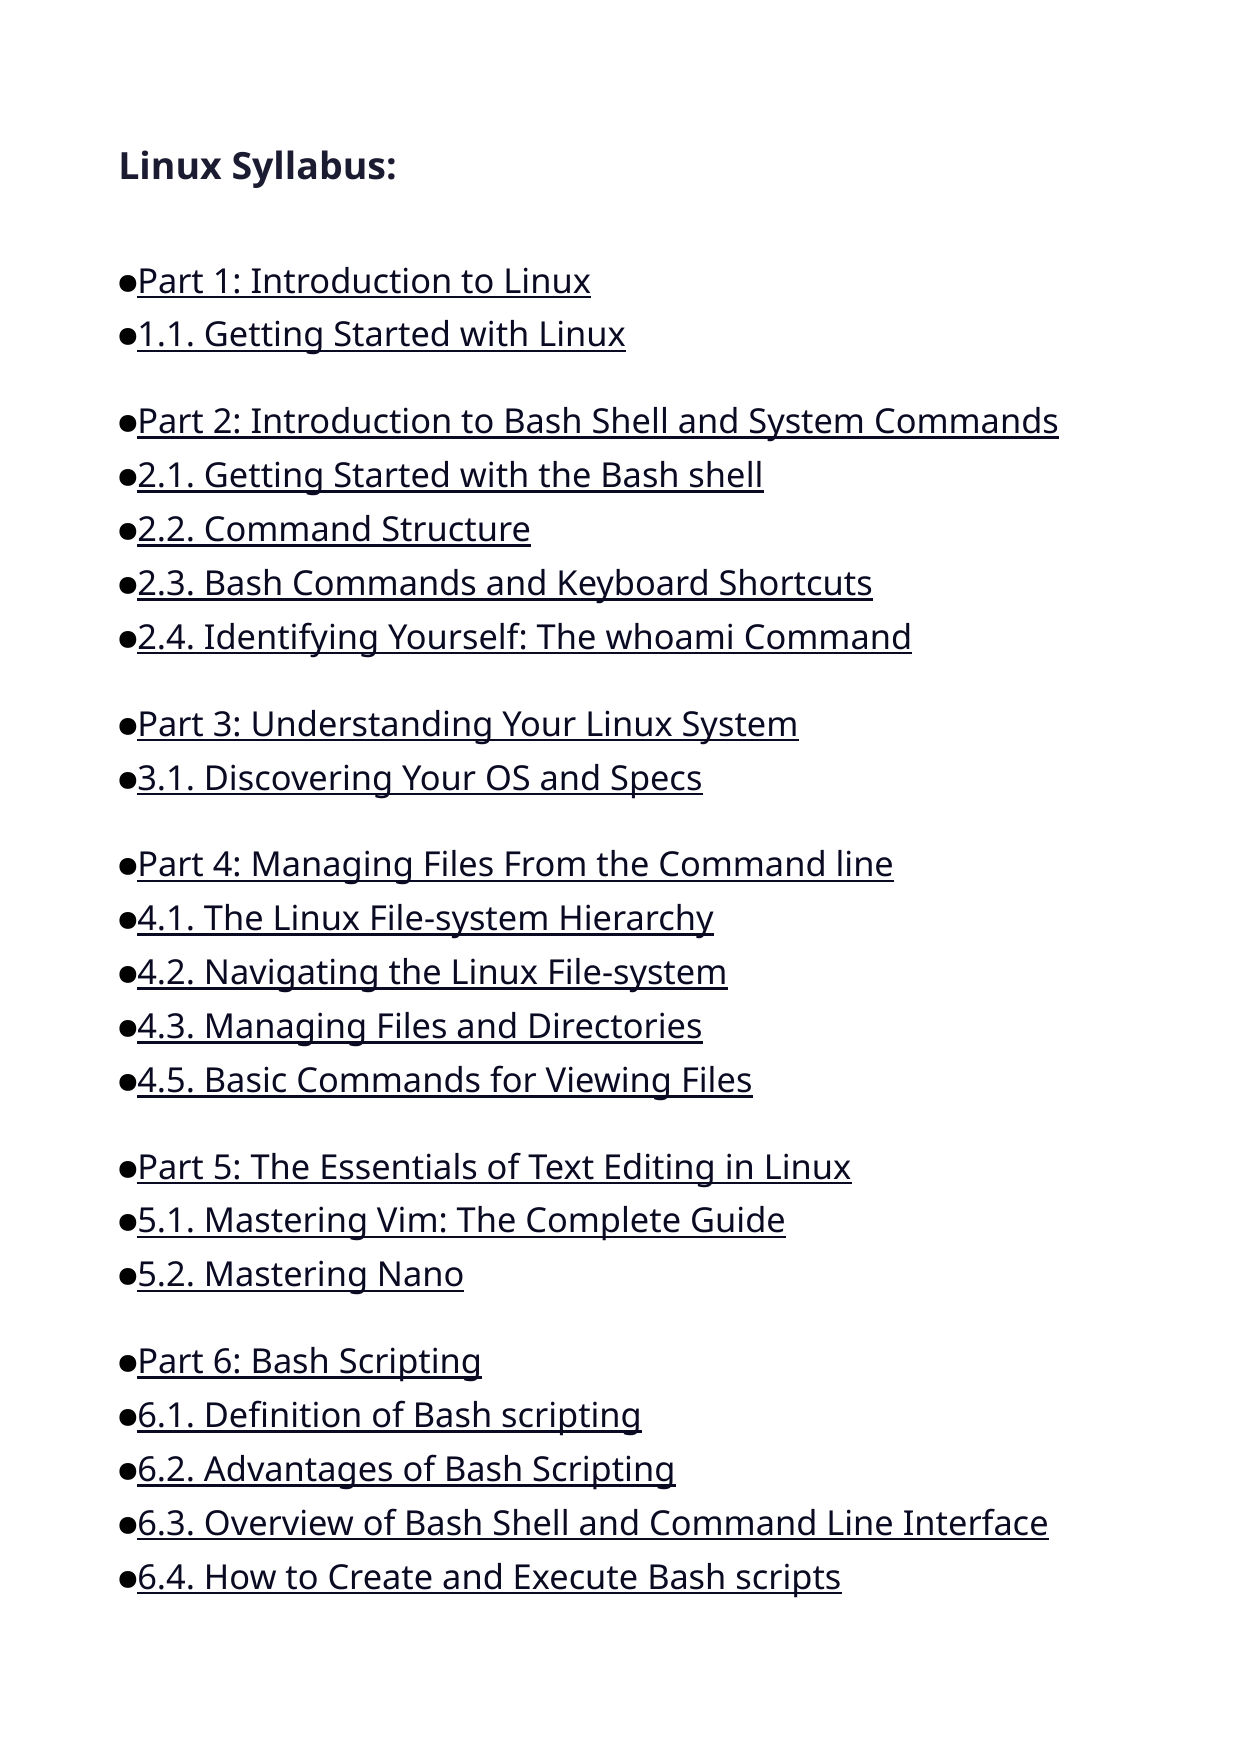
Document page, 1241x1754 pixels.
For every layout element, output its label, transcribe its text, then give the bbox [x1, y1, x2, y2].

list 5.1. Mastering Vim: The Complete Guide [118, 1196, 1122, 1243]
list 6.4. How to Create and Execute Bash scripts [118, 1552, 1122, 1599]
list 6.2. Advantages of Bash Scripting [118, 1444, 1122, 1491]
list 2.2. Command Structure [118, 505, 1122, 552]
list 6.1. Definition of Bash scripting [118, 1391, 1122, 1438]
list Part 1: Introduction to Linux [118, 256, 1122, 303]
list 6.3. Overview of Bash Shell and Command Line Interface [118, 1498, 1122, 1545]
list 5.2. Mastering Nano [118, 1250, 1122, 1297]
list 4.1. The Linux File-system Hierarchy [118, 894, 1122, 941]
list Part 3: Understanding Your Linux System [118, 699, 1122, 746]
list 4.2. Navigating the Linux File-system [118, 948, 1122, 994]
list 1.1. Getting Started with Linux [118, 310, 1122, 357]
list 4.3. Managing Files and Directories [118, 1002, 1122, 1048]
list 4.5. Basic Commands for Viewing Files [118, 1055, 1122, 1102]
list 3.1. Discovering Your OS and Specs [118, 753, 1122, 800]
list 2.3. Bash Commands and Keyboard Shortcuts [118, 558, 1122, 605]
list 2.1. Getting Started with the Bash shell [118, 451, 1122, 498]
list Part 4: Managing Files From the Command line [118, 840, 1122, 887]
subtitle Linux Syllabus: [118, 139, 1122, 190]
list Part 5: The Essentials of Text Editing in Linux [118, 1142, 1122, 1189]
list Part 2: Introduction to Bash Shell and System Commands [118, 397, 1122, 444]
list Part 6: Bash Scripting [118, 1337, 1122, 1384]
list 2.4. Identifying Yourself: The whoami Command [118, 612, 1122, 659]
